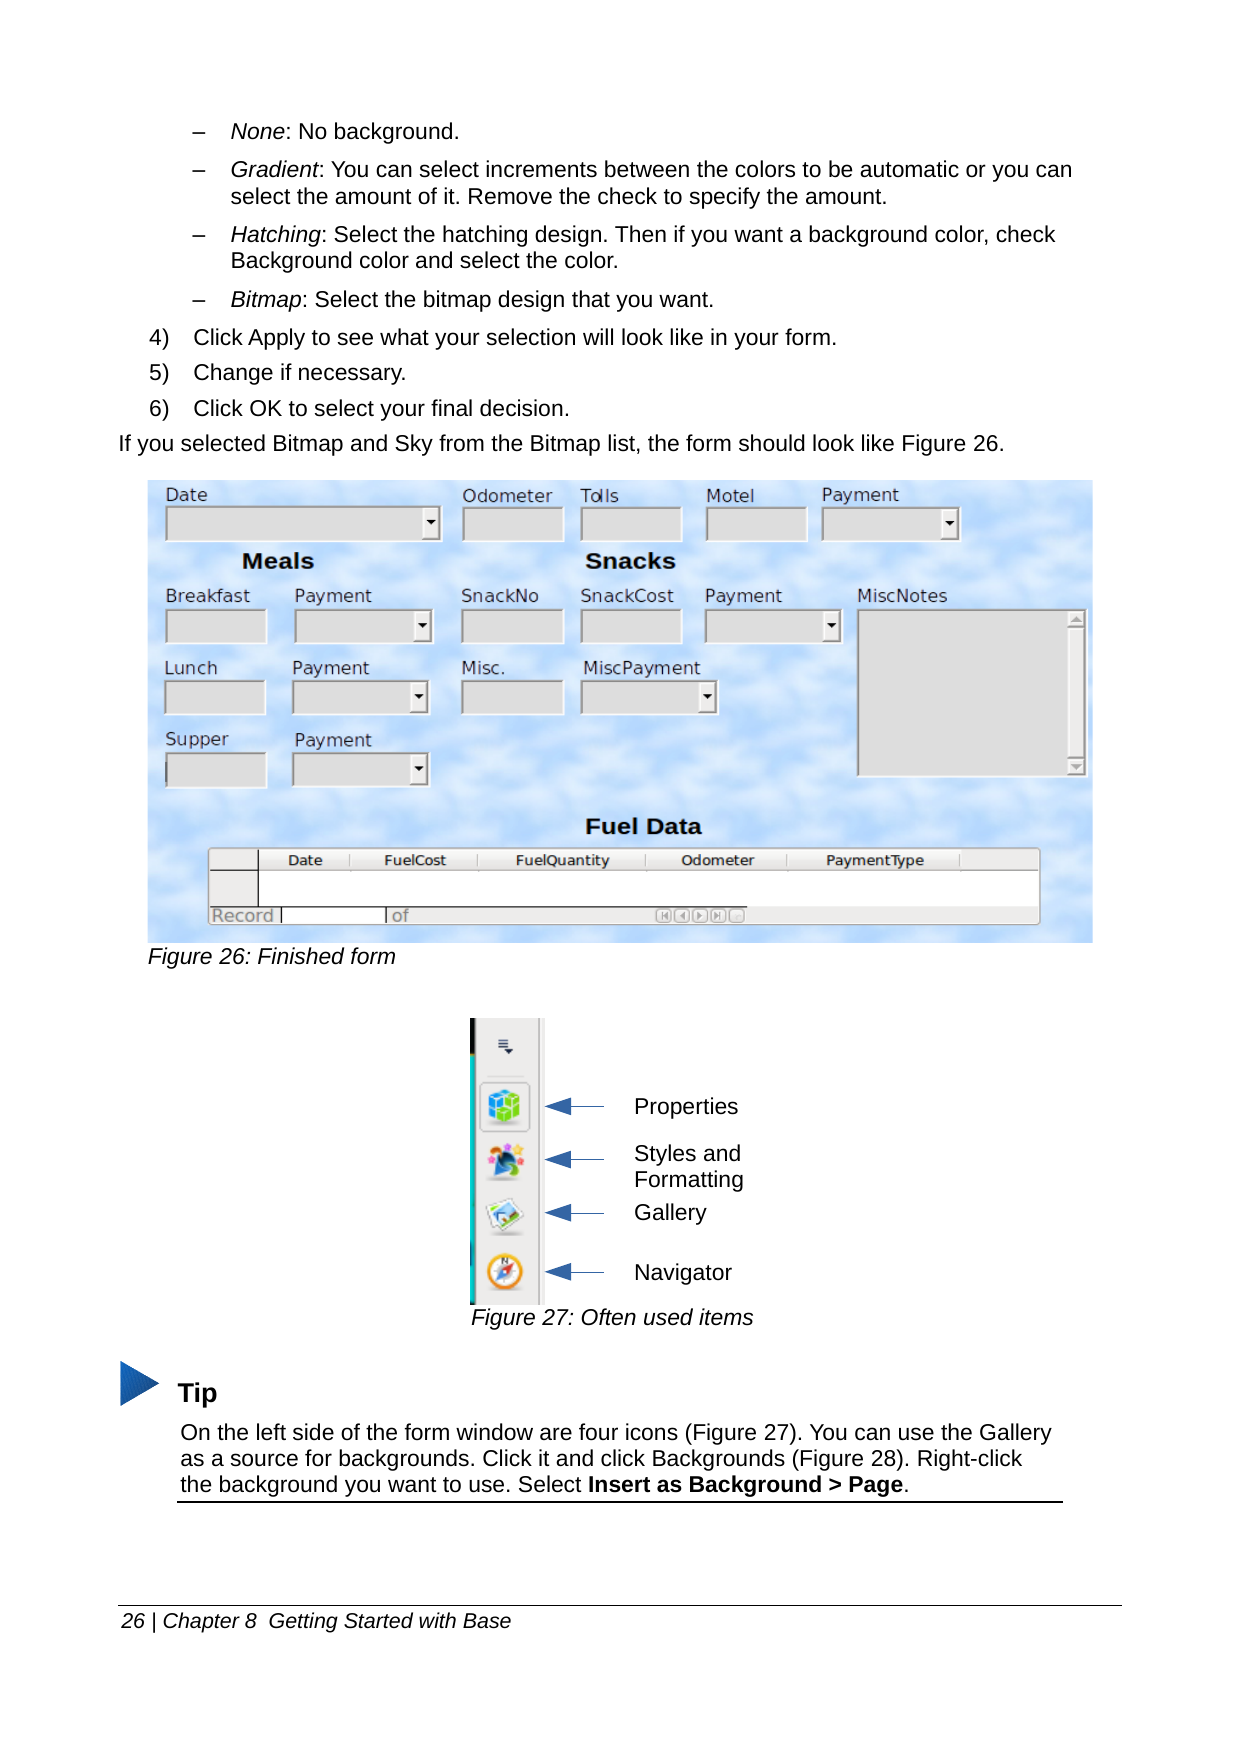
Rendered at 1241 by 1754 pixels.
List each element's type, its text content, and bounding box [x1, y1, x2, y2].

text Figure 26: Finished form [148, 943, 1093, 969]
list None: No background. [192, 118, 1122, 144]
subtitle Tip [118, 1359, 1122, 1408]
list Bitmap: Select the bitmap design that you want. [192, 286, 1122, 312]
text Figure 27: Often used items [471, 1304, 769, 1331]
list Gradient: You can select increments between the colors to be automatic or you can select the amount of it. Remove the check to specify the amount. [192, 156, 1122, 209]
text On the left side of the form window are four icons (Figure 27). You can use the Gallery as a source for backgrounds. Click it and click Backgrounds (Figure 28). Right-click the background you want to use. Select Insert as Background > Page. [177, 1416, 1063, 1501]
list Change if necessary. [169, 359, 1122, 386]
picture [147, 480, 1093, 943]
list Click Apply to see what your selection will look like in your form. [169, 324, 1122, 351]
list Hatching: Select the hatching design. Then if you want a background color, check Background color and select the color. [192, 221, 1122, 274]
list Click OK to select your final decision. [169, 394, 1122, 421]
text If you selected Bitmap and Sky from the Bitmap list, the form should look like Figure 26. [118, 430, 1122, 456]
